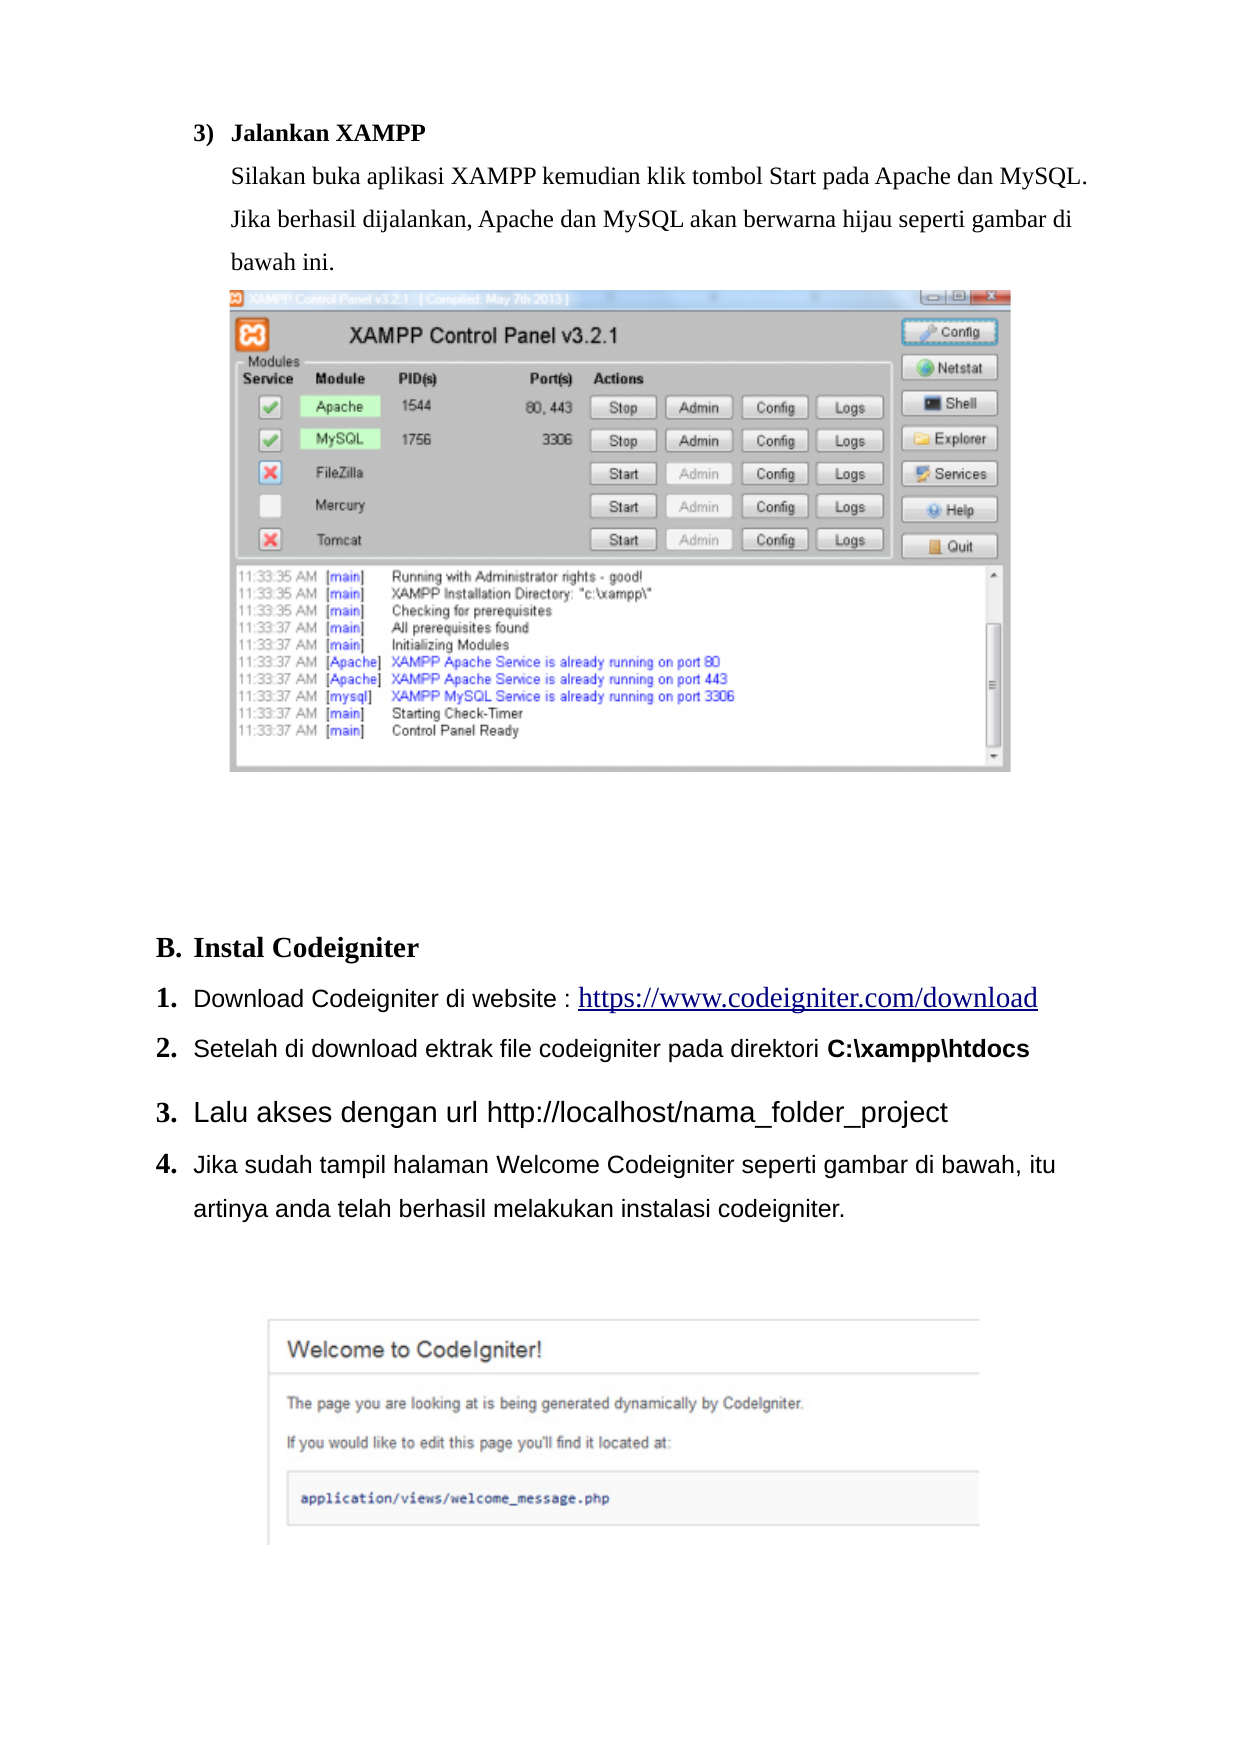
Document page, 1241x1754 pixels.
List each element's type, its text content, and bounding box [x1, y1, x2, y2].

list Silakan buka aplikasi XAMPP kemudian klik tombol Start pada Apache dan MySQL. Jika berhasil dijalankan, Apache dan MySQL akan berwarna hijau seperti gambar di bawah ini. [193, 161, 1122, 276]
list Instal Codeigniter [156, 930, 1122, 963]
list Lalu akses dengan url http://localhost/nama_folder_project [156, 1096, 1122, 1129]
list Jalankan XAMPP [193, 118, 1122, 147]
picture [229, 290, 1011, 772]
picture [260, 1310, 980, 1545]
list Download Codeigniter di website : https://www.codeigniter.com/download [156, 980, 1122, 1014]
list Setelah di download ektrak file codeigniter pada direktori C:\xampp\htdocs [156, 1031, 1122, 1064]
list Jika sudah tampil halaman Welcome Codeigniter seperti gambar di bawah, itu artinya anda telah berhasil melakukan instalasi codeigniter. [156, 1146, 1122, 1223]
